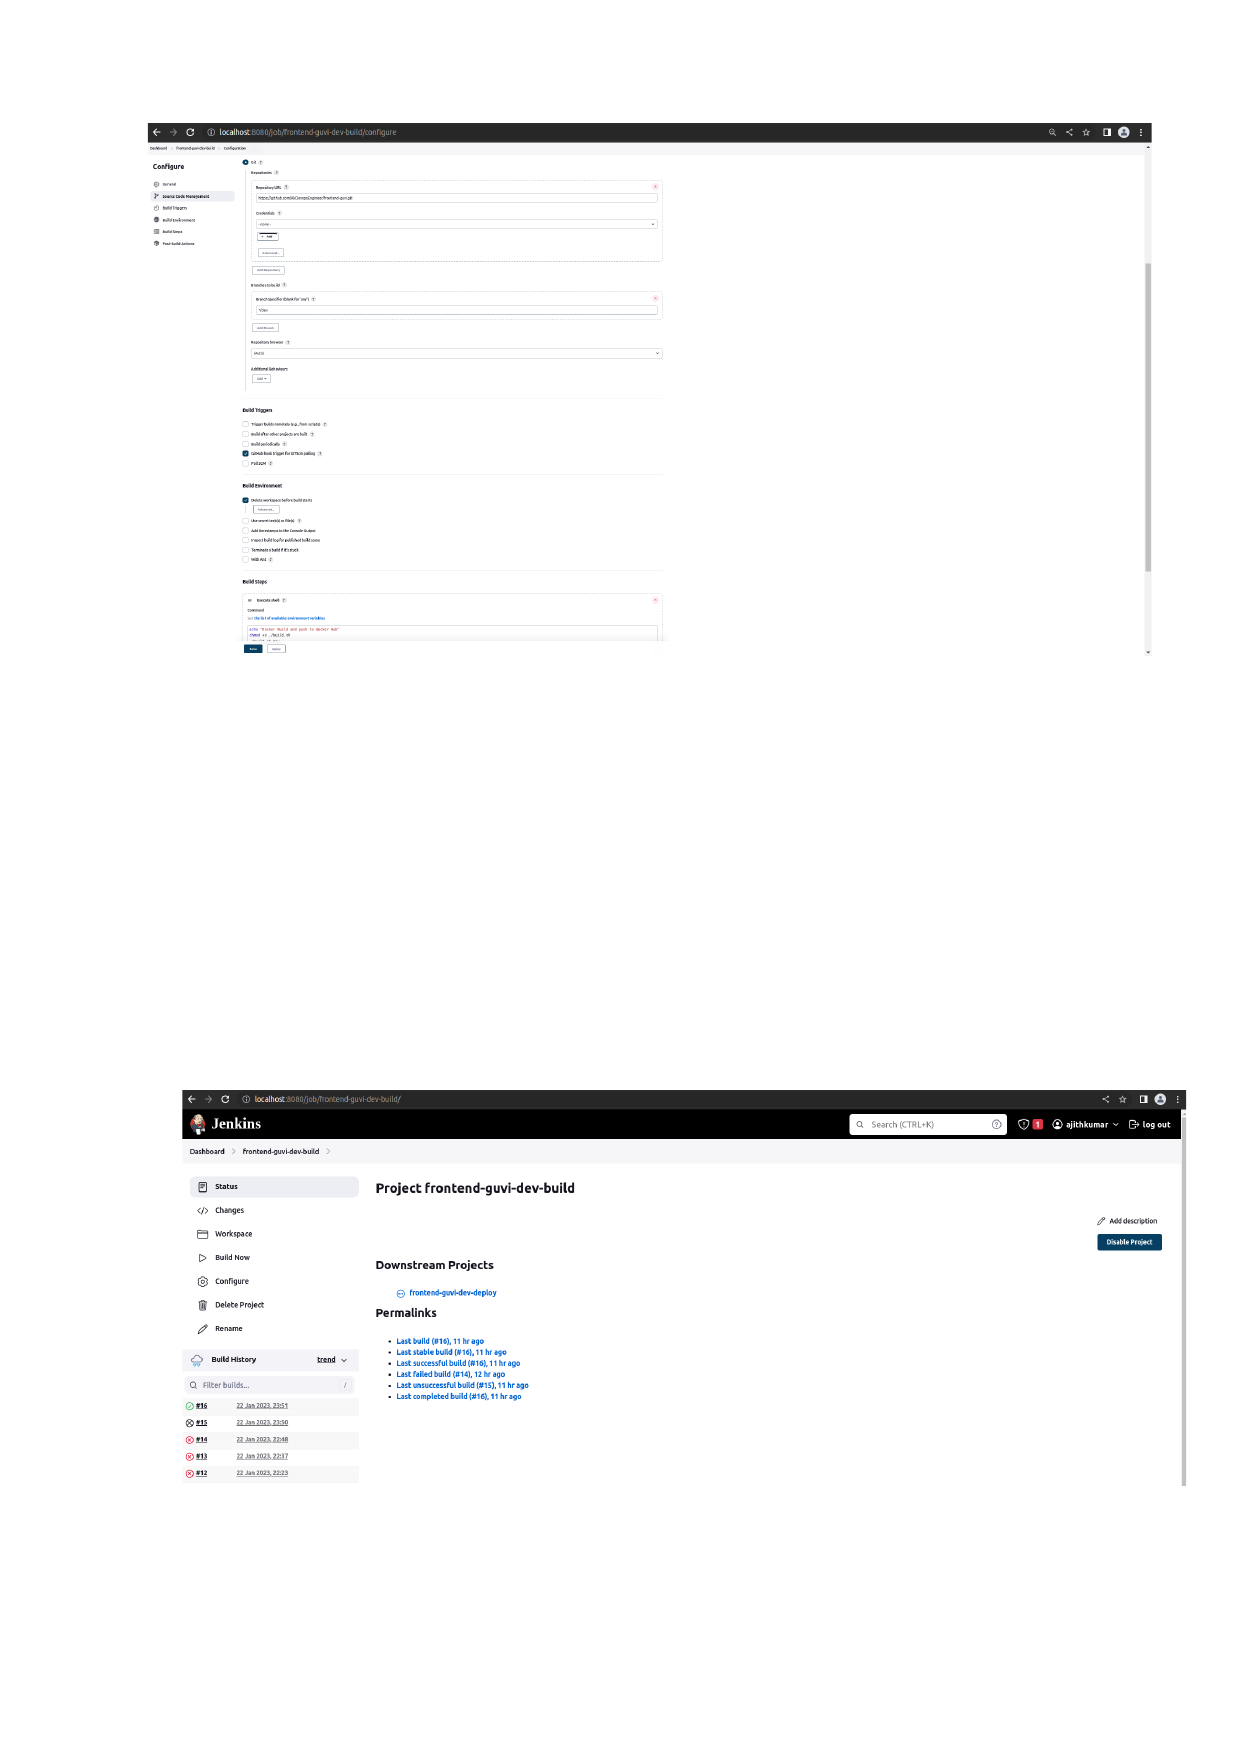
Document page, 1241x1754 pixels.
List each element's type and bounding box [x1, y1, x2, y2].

picture [182, 1090, 1187, 1486]
picture [147, 123, 1152, 656]
